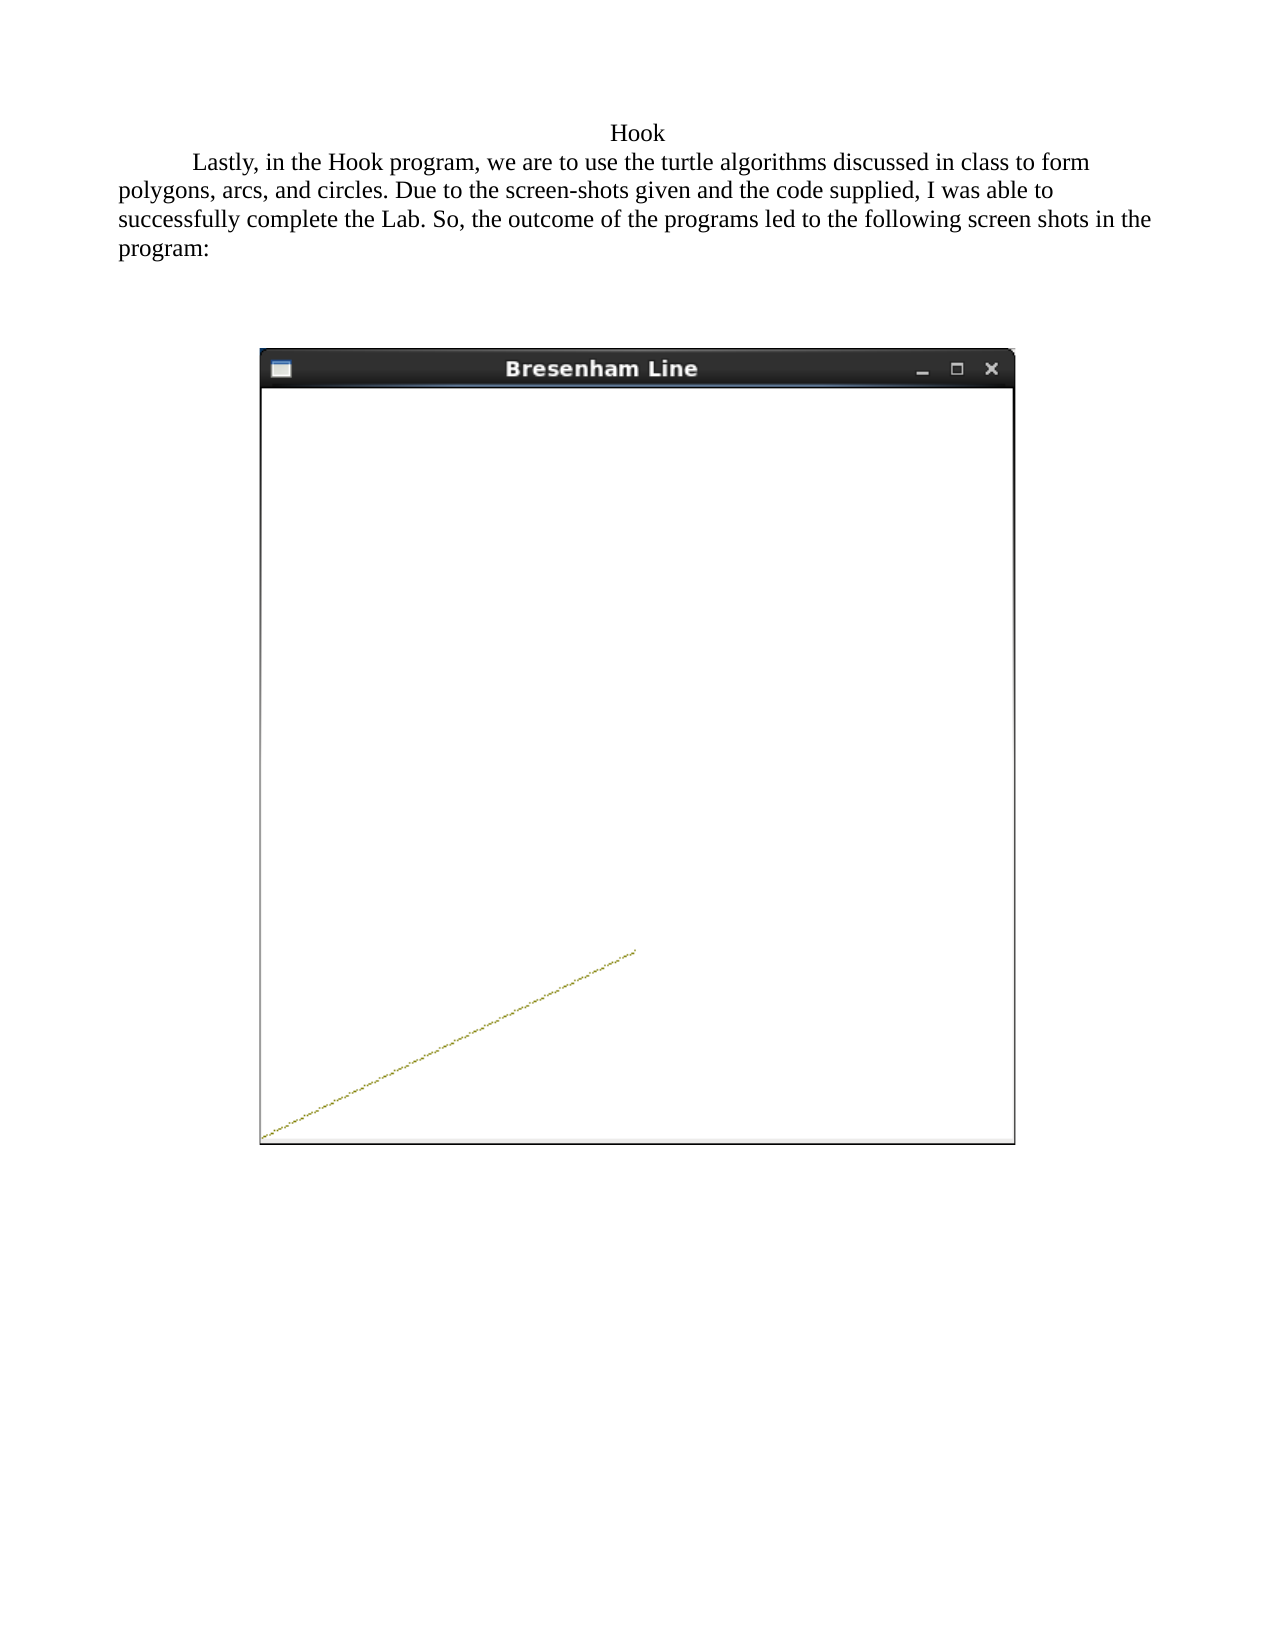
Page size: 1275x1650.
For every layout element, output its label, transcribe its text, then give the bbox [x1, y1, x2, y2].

picture [259, 348, 1016, 1145]
text Lastly, in the Hook program, we are to use the turtle algorithms discussed in class to form polygons, arcs, and circles. Due to the screen-shots given and the code supplied, I was able to successfully complete the Lab. So, the outcome of the programs led to the following screen shots in the program: [118, 147, 1157, 262]
text Hook [118, 118, 1157, 147]
